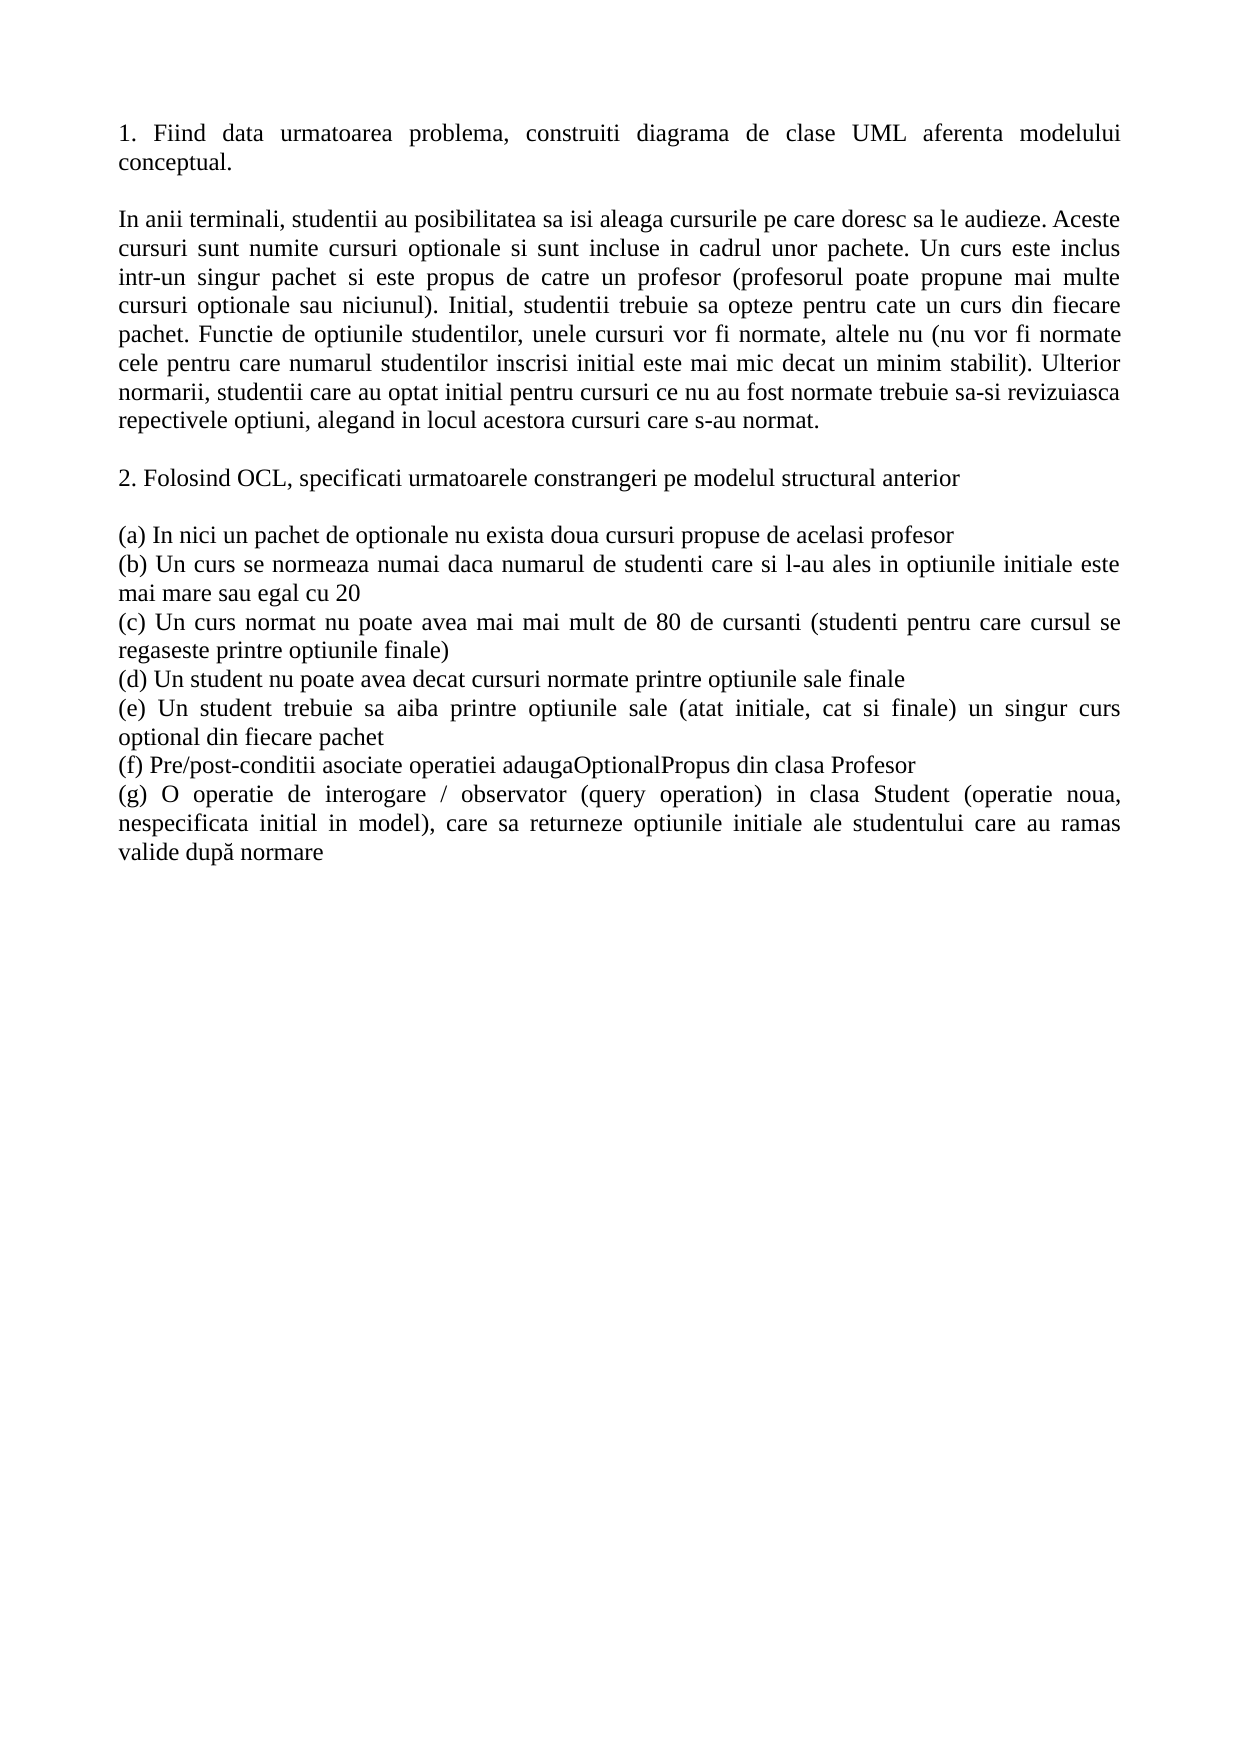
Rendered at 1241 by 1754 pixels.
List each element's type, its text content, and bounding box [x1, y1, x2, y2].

text (e) Un student trebuie sa aiba printre optiunile sale (atat initiale, cat si finale) un singur curs optional din fiecare pachet [118, 693, 1122, 751]
text 1. Fiind data urmatoarea problema, construiti diagrama de clase UML aferenta modelului conceptual. [118, 118, 1122, 176]
text (d) Un student nu poate avea decat cursuri normate printre optiunile sale finale [118, 664, 1122, 693]
text (a) In nici un pachet de optionale nu exista doua cursuri propuse de acelasi profesor [118, 521, 1122, 549]
text (f) Pre/post-conditii asociate operatiei adaugaOptionalPropus din clasa Profesor [118, 751, 1122, 779]
text 2. Folosind OCL, specificati urmatoarele constrangeri pe modelul structural anterior [118, 463, 1122, 492]
text In anii terminali, studentii au posibilitatea sa isi aleaga cursurile pe care doresc sa le audieze. Aceste cursuri sunt numite cursuri optionale si sunt incluse in cadrul unor pachete. Un curs este inclus intr-un singur pachet si este propus de catre un profesor (profesorul poate propune mai multe cursuri optionale sau niciunul). Initial, studentii trebuie sa opteze pentru cate un curs din fiecare pachet. Functie de optiunile studentilor, unele cursuri vor fi normate, altele nu (nu vor fi normate cele pentru care numarul studentilor inscrisi initial este mai mic decat un minim stabilit). Ulterior normarii, studentii care au optat initial pentru cursuri ce nu au fost normate trebuie sa-si revizuiasca repectivele optiuni, alegand in locul acestora cursuri care s-au normat. [118, 204, 1122, 434]
text (c) Un curs normat nu poate avea mai mai mult de 80 de cursanti (studenti pentru care cursul se regaseste printre optiunile finale) [118, 607, 1122, 664]
text (g) O operatie de interogare / observator (query operation) in clasa Student (operatie noua, nespecificata initial in model), care sa returneze optiunile initiale ale studentului care au ramas valide după normare [118, 779, 1122, 866]
text (b) Un curs se normeaza numai daca numarul de studenti care si l-au ales in optiunile initiale este mai mare sau egal cu 20 [118, 549, 1122, 607]
